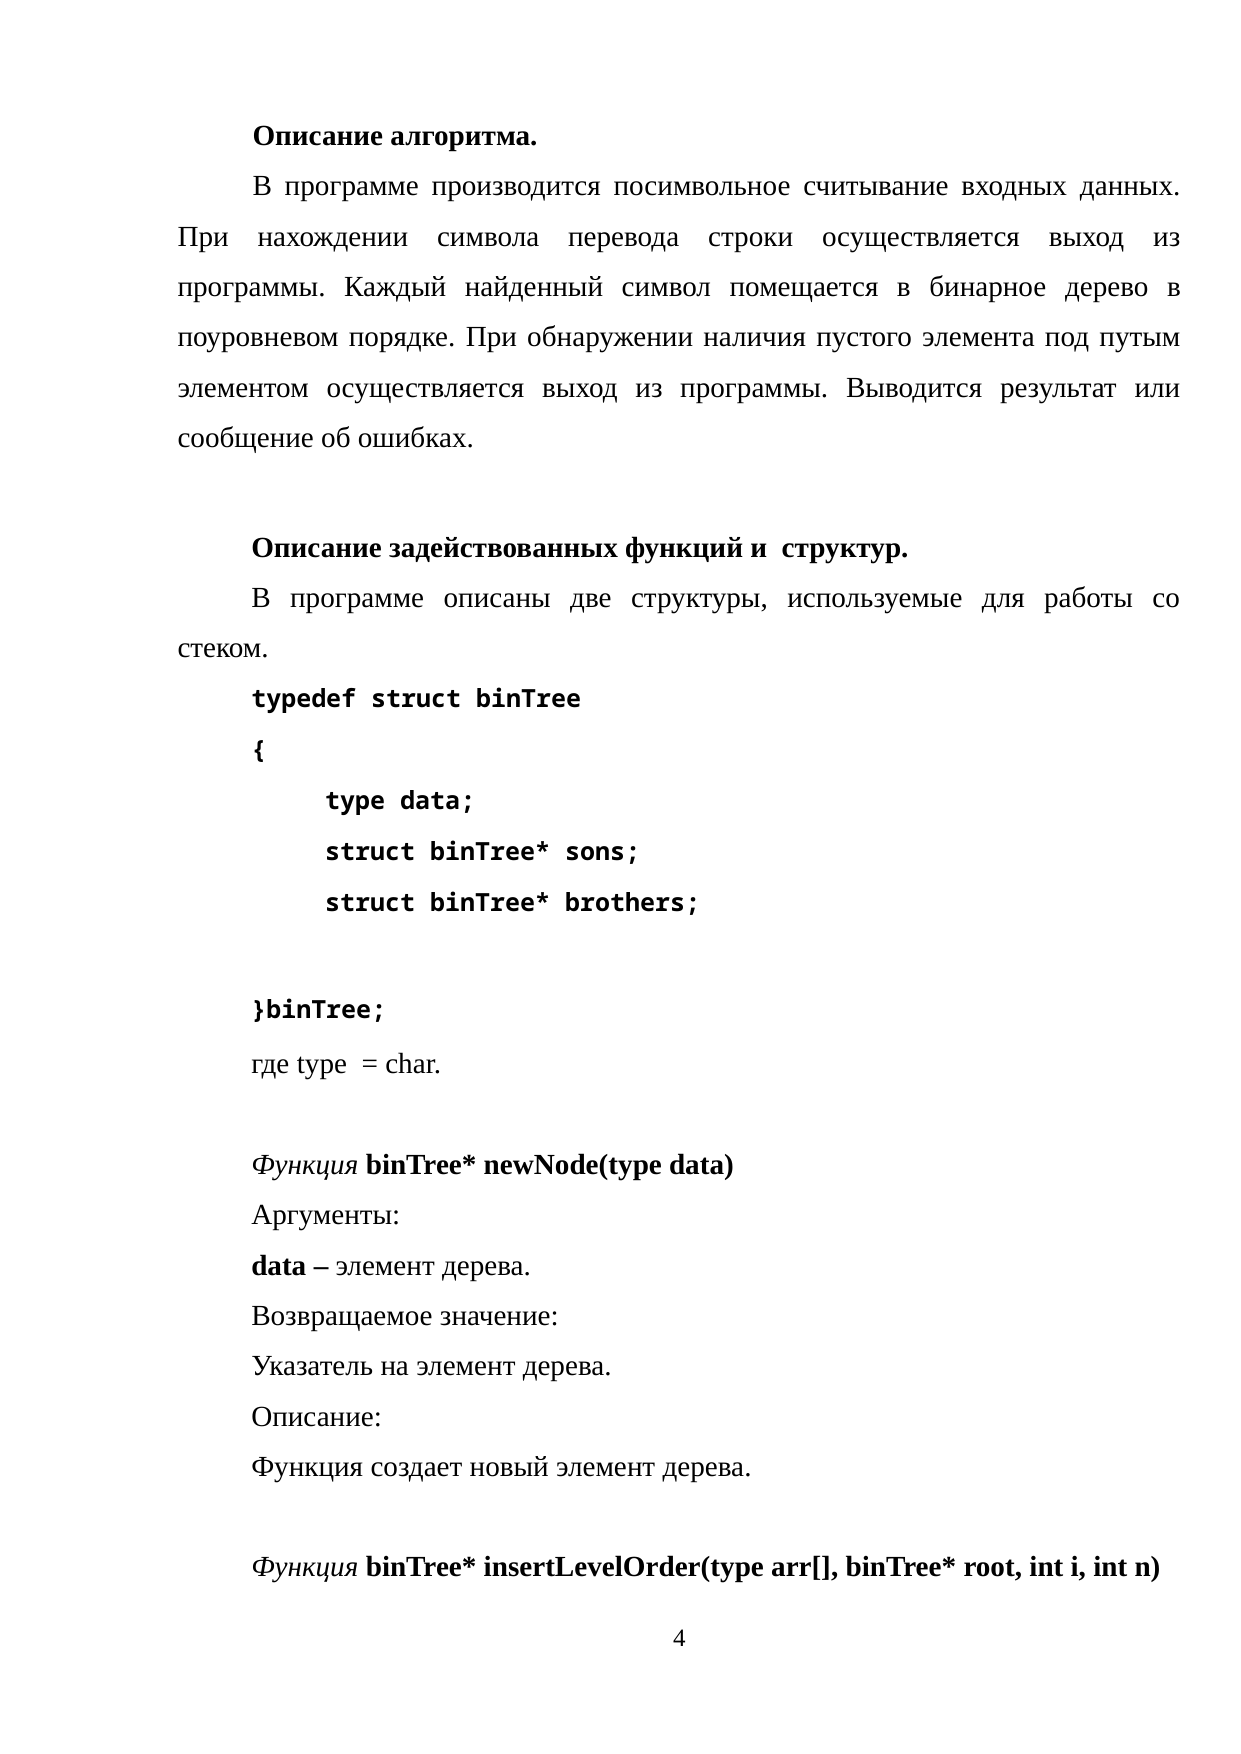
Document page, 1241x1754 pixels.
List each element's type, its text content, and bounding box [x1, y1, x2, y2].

text Описание алгоритма. [177, 118, 1181, 152]
text В программе производится посимвольное считывание входных данных. При нахождении символа перевода строки осуществляется выход из программы. Каждый найденный символ помещается в бинарное дерево в поуровневом порядке. При обнаружении наличия пустого элемента под путым элементом осуществляется выход из программы. Выводится результат или сообщение об ошибках. [177, 168, 1181, 453]
text Описание задействованных функций и структур. [177, 530, 1181, 563]
text Возвращаемое значение: [177, 1298, 1181, 1332]
text type data; [177, 783, 1181, 817]
text Указатель на элемент дерева. [177, 1348, 1181, 1382]
text Описание: [177, 1399, 1181, 1432]
text typedef struct binTree [177, 681, 1181, 715]
text data – элемент дерева. [177, 1248, 1181, 1281]
text В программе описаны две структуры, используемые для работы со стеком. [177, 580, 1181, 664]
text struct binTree* brothers; [177, 885, 1181, 919]
text Функция binTree* newNode(type data) [177, 1147, 1181, 1181]
text Аргументы: [177, 1197, 1181, 1231]
text }binTree; [177, 987, 1181, 1027]
text где type = char. [177, 1046, 1181, 1080]
text Функция binTree* insertLevelOrder(type arr[], binTree* root, int i, int n) [177, 1549, 1181, 1583]
text { [177, 732, 1181, 766]
text Функция создает новый элемент дерева. [177, 1449, 1181, 1482]
text struct binTree* sons; [177, 834, 1181, 868]
